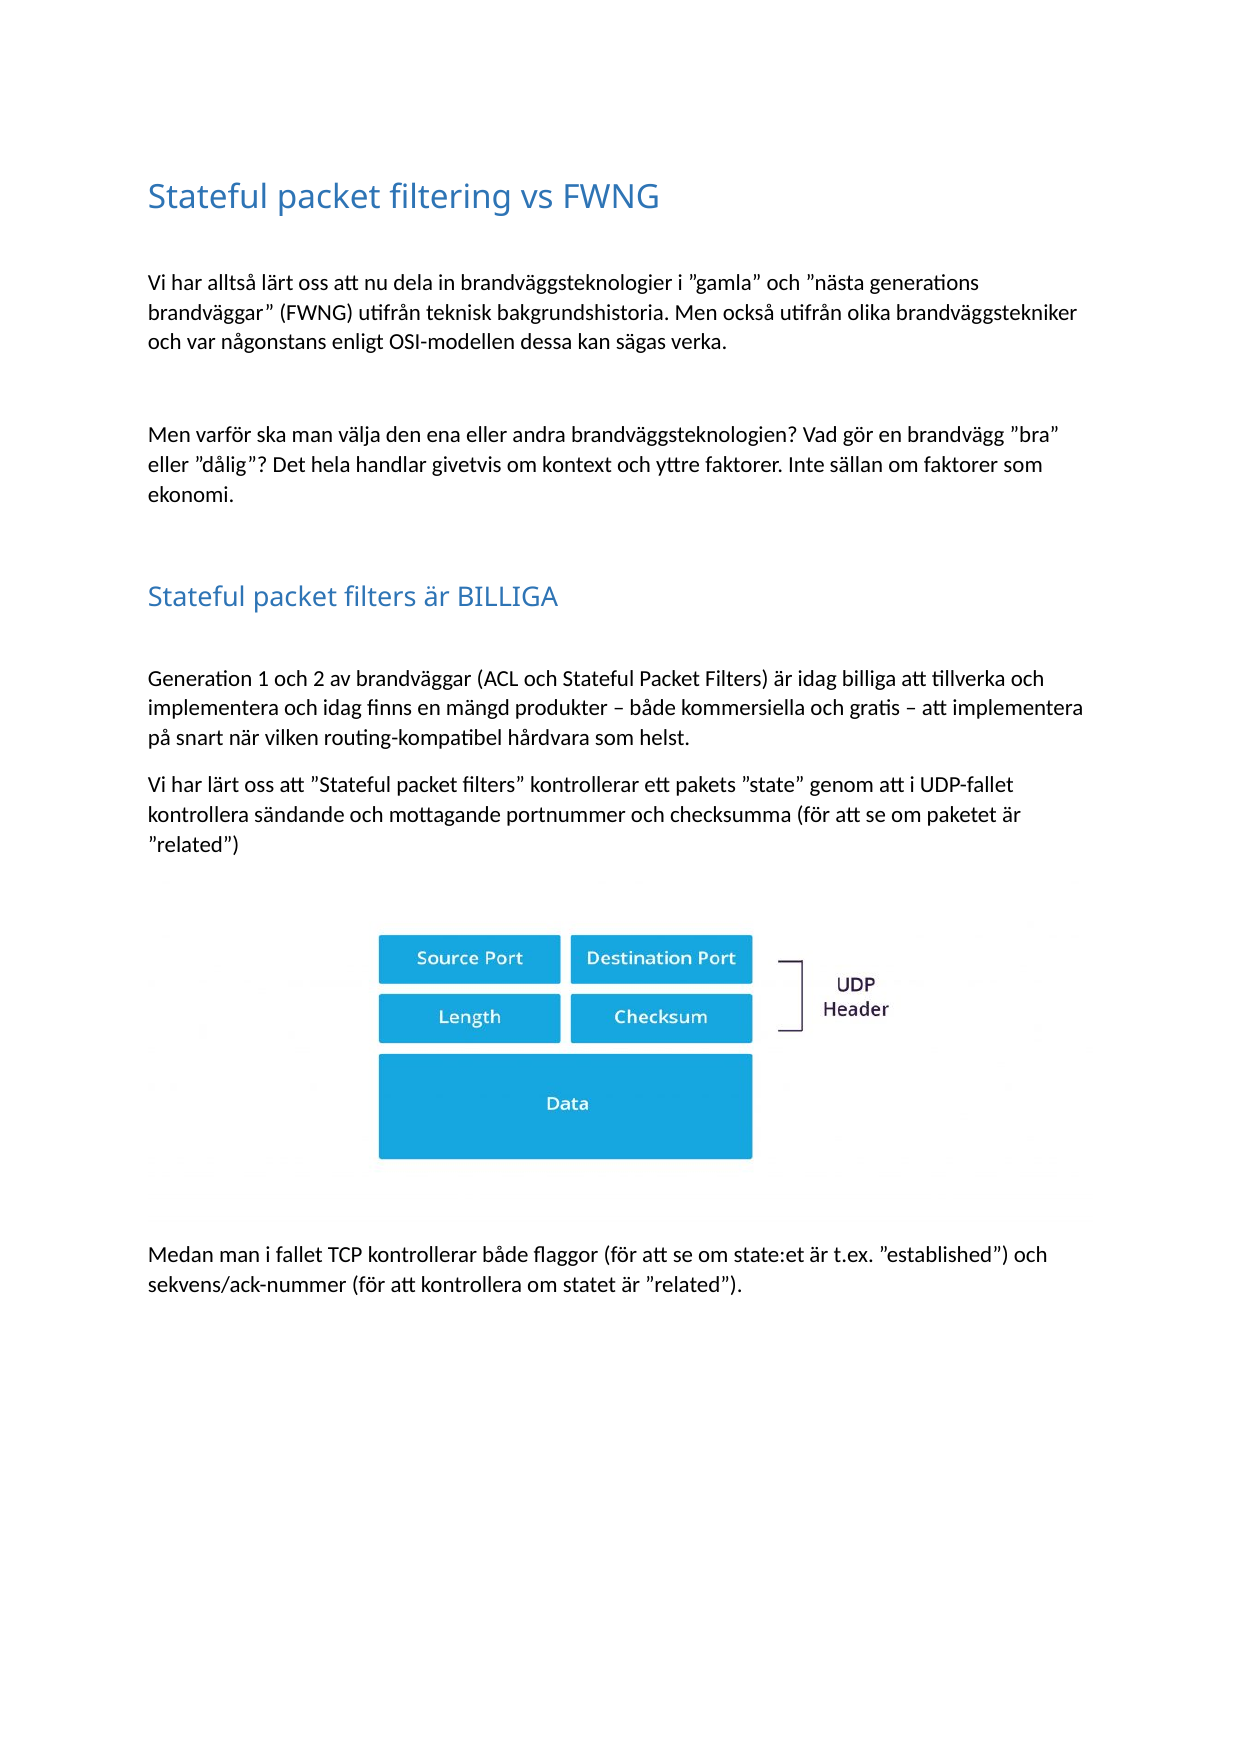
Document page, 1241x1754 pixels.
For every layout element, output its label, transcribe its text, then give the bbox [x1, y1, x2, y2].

text Vi har alltså lärt oss att nu dela in brandväggsteknologier i ”gamla” och ”nästa generations brandväggar” (FWNG) utifrån teknisk bakgrundshistoria. Men också utifrån olika brandväggstekniker och var någonstans enligt OSI-modellen dessa kan sägas verka. [148, 268, 1093, 356]
subtitle Stateful packet filters är BILLIGA [148, 578, 1093, 614]
subtitle Stateful packet filtering vs FWNG [148, 173, 1093, 218]
text Medan man i fallet TCP kontrollerar både flaggor (för att se om state:et är t.ex. ”established”) och sekvens/ack-nummer (för att kontrollera om statet är ”related”). [148, 1241, 1093, 1298]
text Generation 1 och 2 av brandväggar (ACL och Stateful Packet Filters) är idag billiga att tillverka och implementera och idag finns en mängd produkter – både kommersiella och gratis – att implementera på snart när vilken routing-kompatibel hårdvara som helst. [148, 664, 1093, 751]
text Men varför ska man välja den ena eller andra brandväggsteknologien? Vad gör en brandvägg ”bra” eller ”dålig”? Det hela handlar givetvis om kontext och yttre faktorer. Inte sällan om faktorer som ekonomi. [148, 421, 1093, 508]
text Vi har lärt oss att ”Stateful packet filters” kontrollerar ett pakets ”state” genom att i UDP-fallet kontrollera sändande och mottagande portnummer och checksumma (för att se om paketet är ”related”) [148, 770, 1093, 858]
